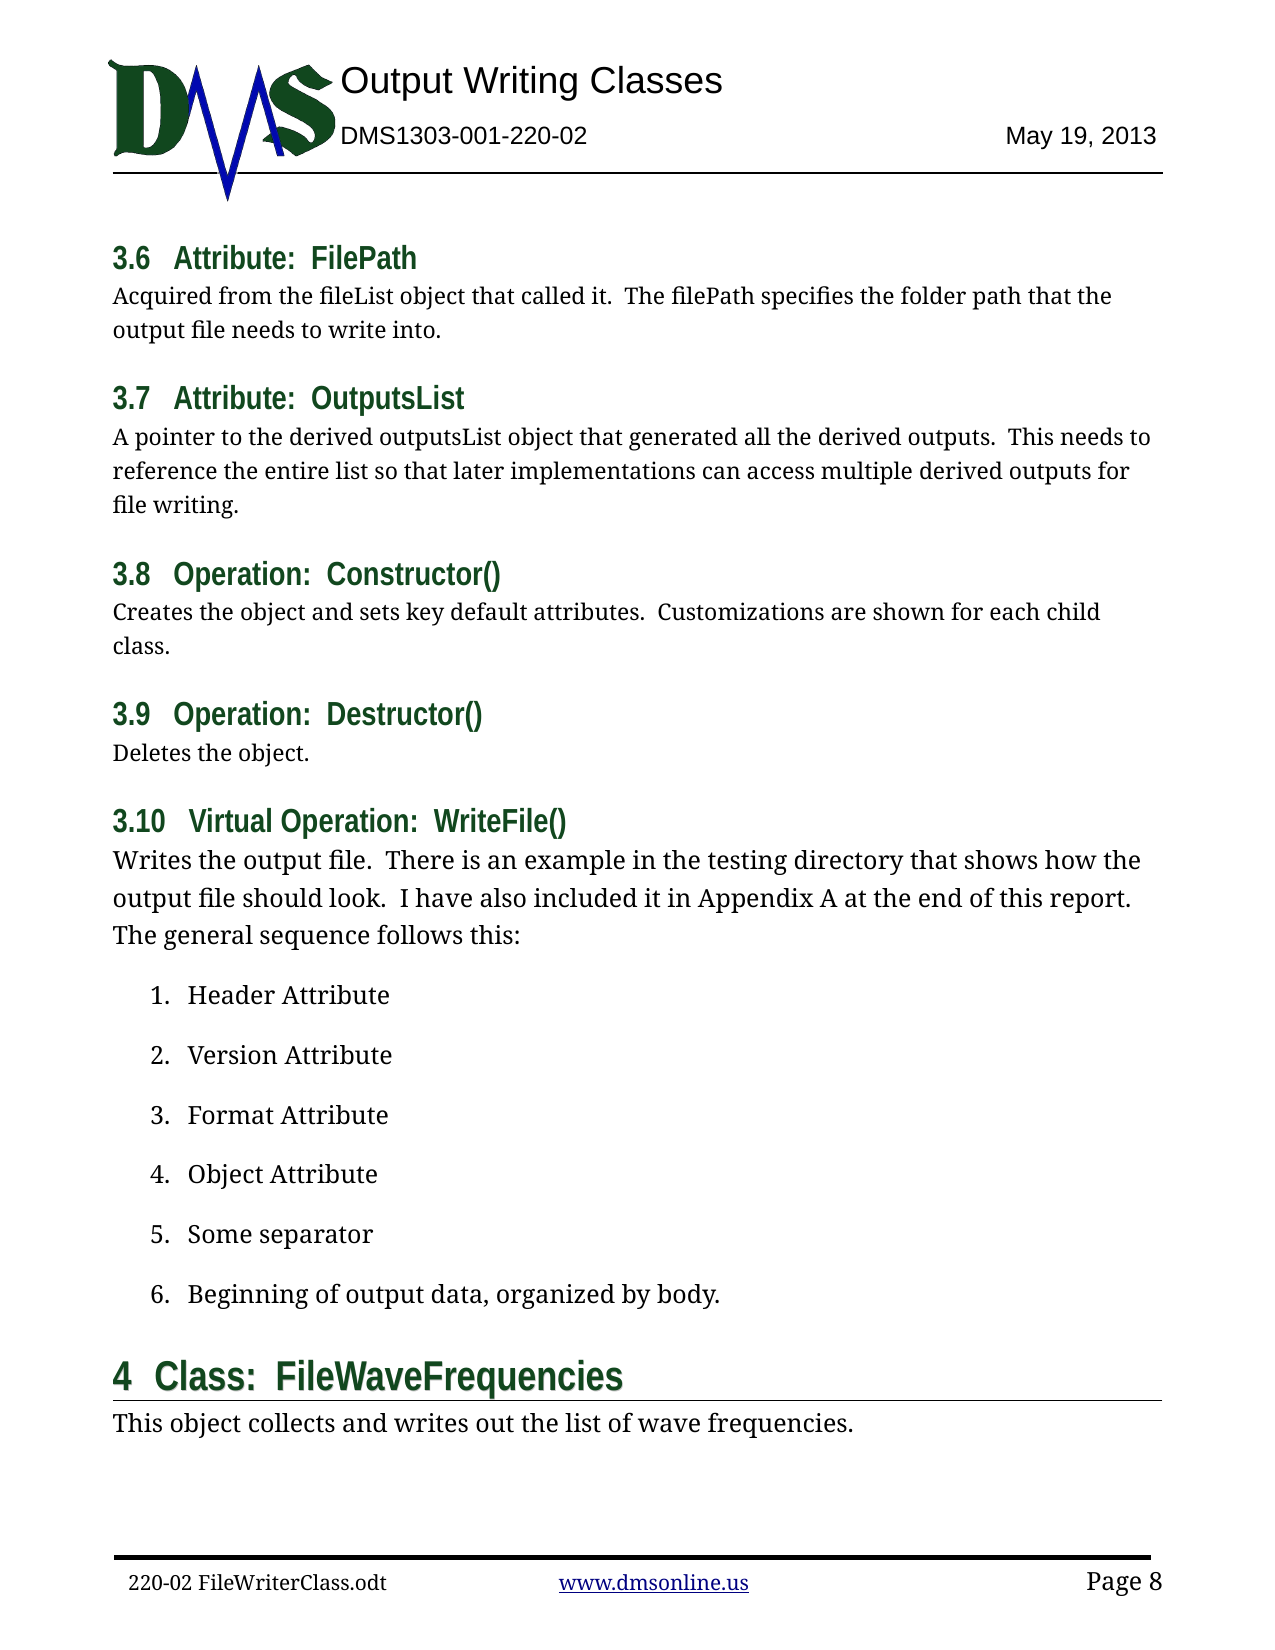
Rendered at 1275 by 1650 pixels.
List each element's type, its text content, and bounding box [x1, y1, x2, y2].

subtitle Operation: Constructor() [112, 554, 1162, 592]
list Header Attribute [150, 977, 1162, 1012]
text Creates the object and sets key default attributes. Customizations are shown for each child class. [112, 596, 1162, 661]
text A pointer to the derived outputsList object that generated all the derived outputs. This needs to reference the entire list so that later implementations can access multiple derived outputs for file writing. [112, 421, 1162, 521]
text Acquired from the fileList object that called it. The filePath specifies the folder path that the output file needs to write into. [112, 280, 1162, 346]
subtitle Virtual Operation: WriteFile() [112, 801, 1162, 839]
list Object Attribute [150, 1157, 1162, 1191]
list Some separator [150, 1217, 1162, 1251]
text Deletes the object. [112, 736, 1162, 768]
subtitle Attribute: filePath [112, 238, 1162, 276]
picture [105, 56, 338, 204]
subtitle Operation: Destructor() [112, 694, 1162, 733]
subtitle Class: fileWaveFrequencies [112, 1352, 1162, 1401]
list Beginning of output data, organized by body. [150, 1277, 1162, 1311]
list Format Attribute [150, 1097, 1162, 1131]
subtitle Attribute: outputsList [112, 379, 1162, 417]
text Writes the output file. There is an example in the testing directory that shows how the output file should look. I have also included it in Appendix A at the end of this report. The general sequence follows this: [112, 843, 1162, 952]
text This object collects and writes out the list of wave frequencies. [112, 1405, 1162, 1439]
list Version Attribute [150, 1037, 1162, 1071]
